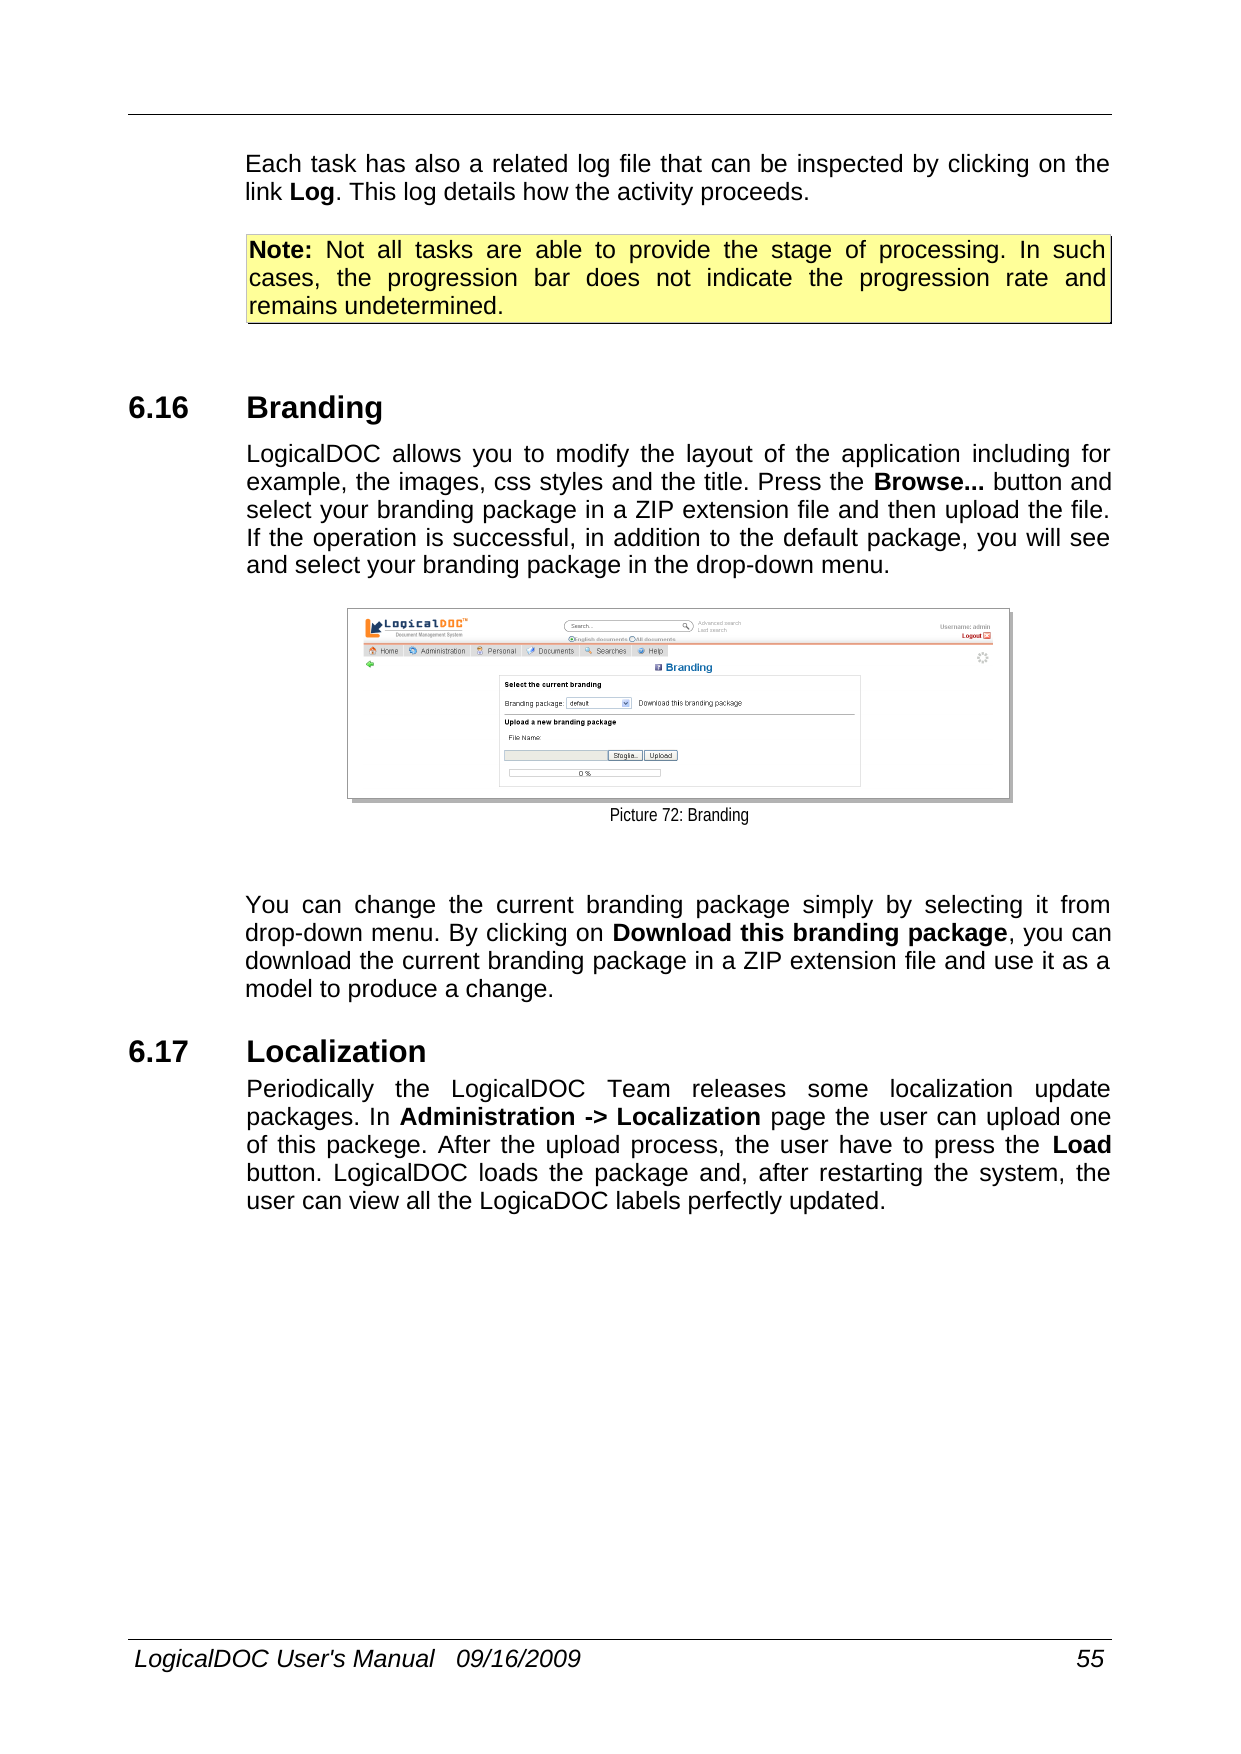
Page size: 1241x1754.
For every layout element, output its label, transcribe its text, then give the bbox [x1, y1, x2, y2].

text LogicalDOC allows you to modify the layout of the application including for example, the images, css styles and the title. Press the Browse... button and select your branding package in a ZIP extension file and then upload the file. If the operation is successful, in addition to the default package, you will see and select your branding package in the drop-down menu. [246, 439, 1112, 579]
picture [363, 616, 993, 789]
text Periodically the LogicalDOC Team releases some localization update packages. In Administration -> Localization page the user can upload one of this packege. After the upload process, the user have to press the Load button. LogicalDOC loads the package and, after restarting the system, the user can view all the LogicaDOC labels perfectly updated. [246, 1075, 1112, 1215]
text Note: Not all tasks are able to provide the stage of processing. In such cases, the progression bar does not indicate the progression rate and remains undetermined. [247, 235, 1110, 322]
subtitle Branding [128, 390, 1112, 425]
text Each task has also a related log file that can be inspected by clicking on the link Log. This log details how the activity proceeds. [245, 150, 1112, 206]
text You can change the current branding package simply by selecting it from drop-down menu. By clicking on Download this branding package, you can download the current branding package in a ZIP extension file and use it as a model to produce a change. [245, 891, 1112, 1003]
text Picture 72: Branding [347, 799, 1011, 826]
subtitle Localization [128, 1034, 1112, 1069]
